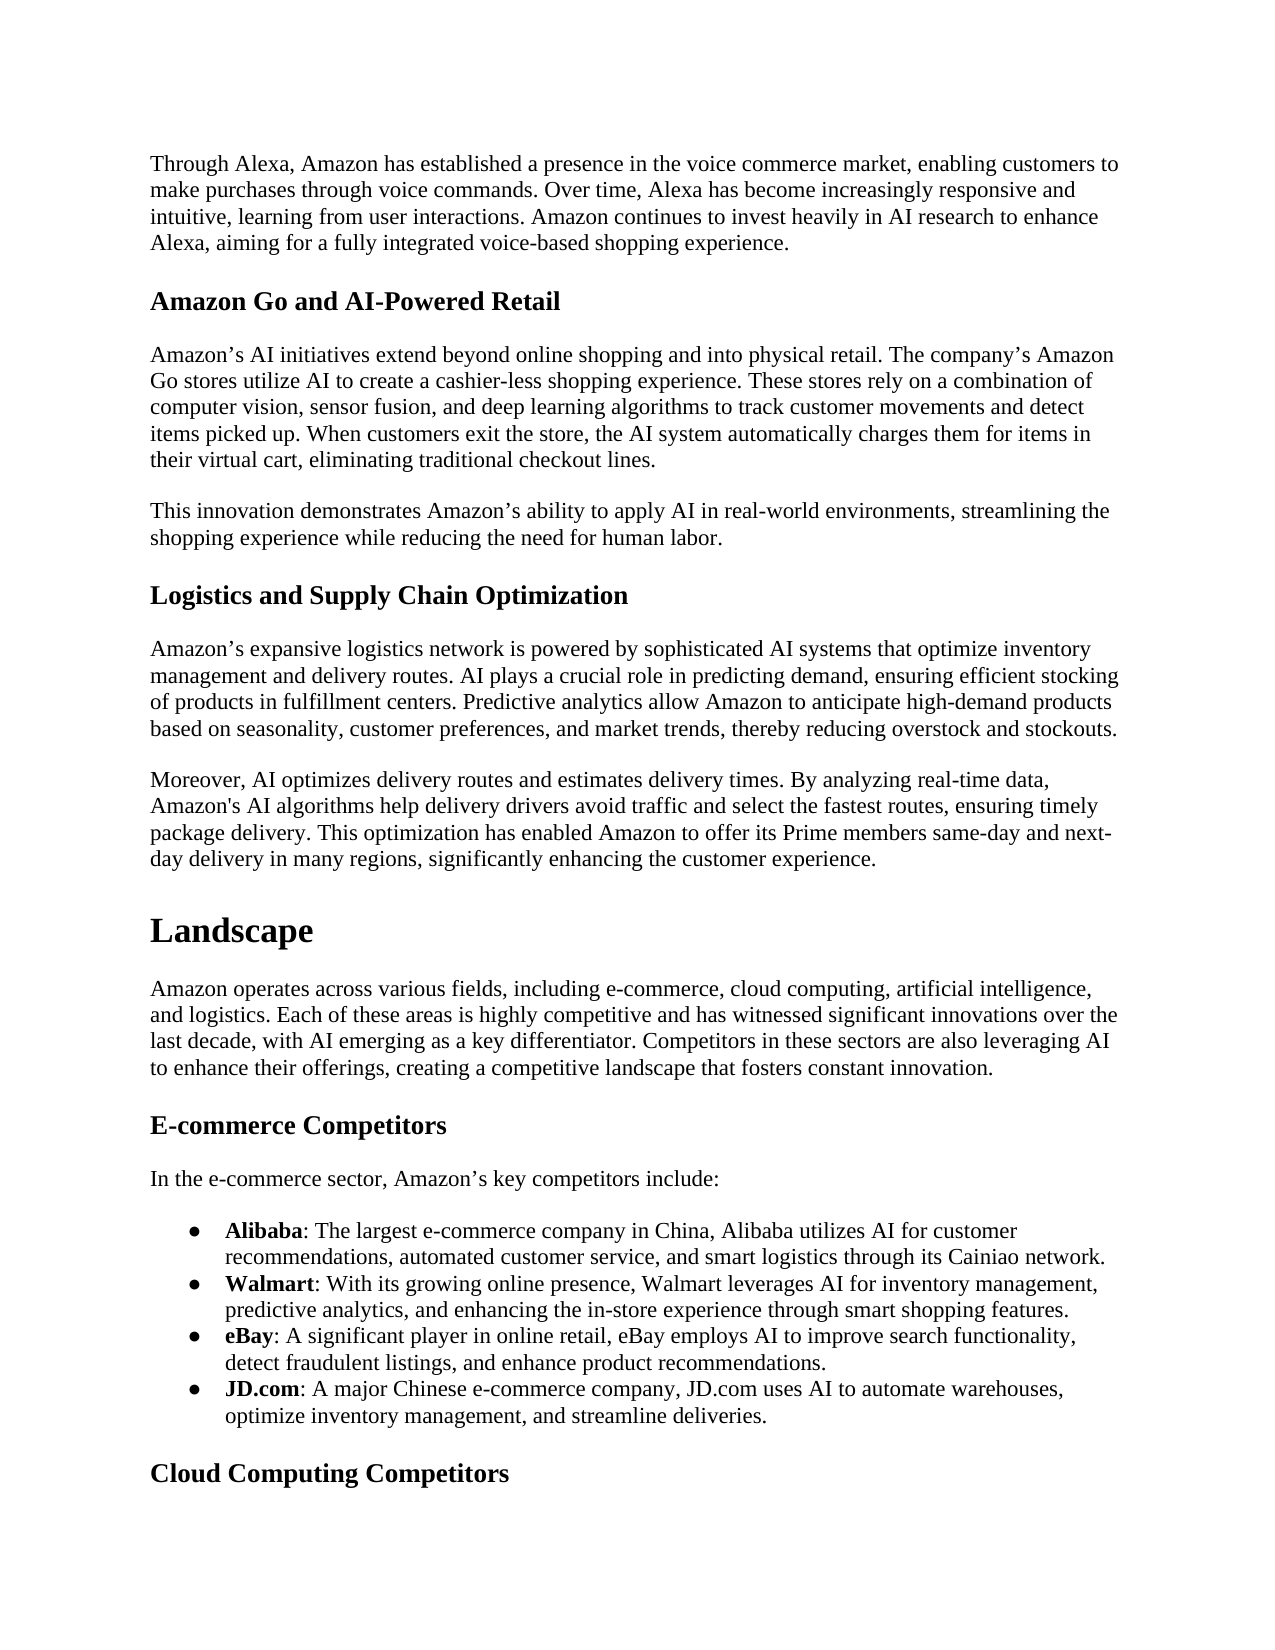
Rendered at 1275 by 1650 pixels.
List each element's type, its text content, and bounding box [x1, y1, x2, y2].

text This innovation demonstrates Amazon’s ability to apply AI in real-world environments, streamlining the shopping experience while reducing the need for human labor. [150, 497, 1125, 550]
list Walmart: With its growing online presence, Walmart leverages AI for inventory management, predictive analytics, and enhancing the in-store experience through smart shopping features. [187, 1269, 1125, 1322]
subtitle Cloud Computing Competitors [150, 1457, 1125, 1488]
list JD.com: A major Chinese e-commerce company, JD.com uses AI to automate warehouses, optimize inventory management, and streamline deliveries. [187, 1375, 1125, 1428]
text Amazon’s AI initiatives extend beyond online shopping and into physical retail. The company’s Amazon Go stores utilize AI to create a cashier-less shopping experience. These stores rely on a combination of computer vision, sensor fusion, and deep learning algorithms to track customer movements and detect items picked up. When customers exit the store, the AI system automatically charges them for items in their virtual cart, eliminating traditional checkout lines. [150, 341, 1125, 472]
subtitle Logistics and Supply Chain Optimization [150, 579, 1125, 611]
list eBay: A significant player in online retail, eBay employs AI to improve search functionality, detect fraudulent listings, and enhance product recommendations. [187, 1322, 1125, 1375]
text Moreover, AI optimizes delivery routes and estimates delivery times. By analyzing real-time data, Amazon's AI algorithms help delivery drivers avoid traffic and select the fastest routes, ensuring timely package delivery. This optimization has enabled Amazon to offer its Prime members same-day and next-day delivery in many regions, significantly enhancing the customer experience. [150, 766, 1125, 871]
subtitle E-commerce Competitors [150, 1109, 1125, 1140]
text Amazon’s expansive logistics network is powered by sophisticated AI systems that optimize inventory management and delivery routes. AI plays a crucial role in predicting demand, ensuring efficient stocking of products in fulfillment centers. Predictive analytics allow Amazon to anticipate high-demand products based on seasonality, customer preferences, and market trends, thereby reducing overstock and stockouts. [150, 636, 1125, 741]
subtitle Amazon Go and AI-Powered Retail [150, 284, 1125, 316]
text Through Alexa, Amazon has established a presence in the voice commerce market, enabling customers to make purchases through voice commands. Over time, Alexa has become increasingly responsive and intuitive, learning from user interactions. Amazon continues to invest heavily in AI research to enhance Alexa, aiming for a fully integrated voice-based shopping experience. [150, 150, 1125, 255]
list Alibaba: The largest e-commerce company in China, Alibaba utilizes AI for customer recommendations, automated customer service, and smart logistics through its Cainiao network. [187, 1217, 1125, 1269]
text In the e-commerce sector, Amazon’s key competitors include: [150, 1165, 1125, 1192]
text Amazon operates across various fields, including e-commerce, cloud computing, artificial intelligence, and logistics. Each of these areas is highly competitive and has witnessed significant innovations over the last decade, with AI emerging as a key differentiator. Competitors in these sectors are also leveraging AI to enhance their offerings, creating a competitive landscape that fosters constant innovation. [150, 975, 1125, 1080]
subtitle Landscape [150, 909, 1125, 950]
